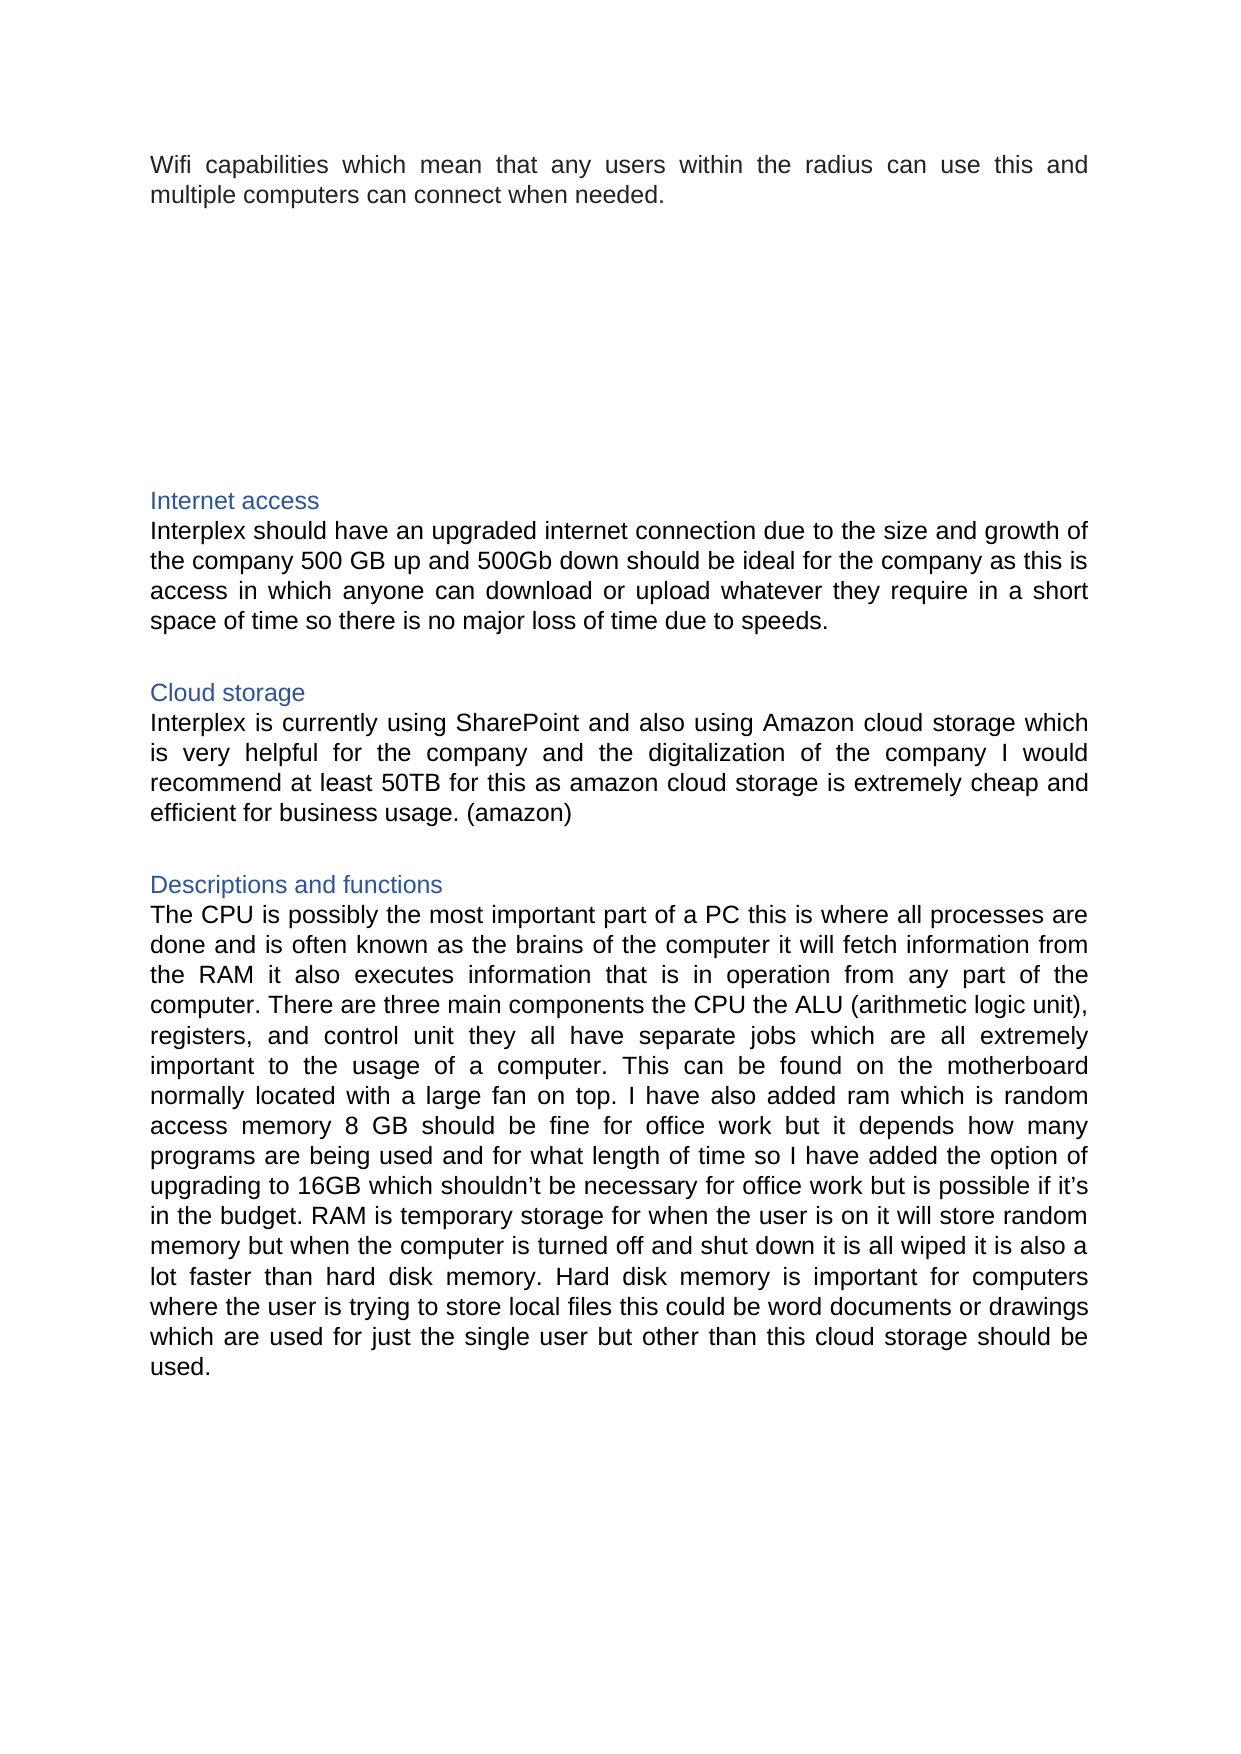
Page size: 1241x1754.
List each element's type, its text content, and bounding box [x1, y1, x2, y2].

subtitle Descriptions and functions [150, 870, 1090, 899]
text Interplex should have an upgraded internet connection due to the size and growth of the company 500 GB up and 500Gb down should be ideal for the company as this is access in which anyone can download or upload whatever they require in a short space of time so there is no major loss of time due to speeds. [150, 516, 1090, 635]
text Wifi capabilities which mean that any users within the radius can use this and multiple computers can connect when needed. [150, 150, 1090, 209]
text The CPU is possibly the most important part of a PC this is where all processes are done and is often known as the brains of the computer it will fetch information from the RAM it also executes information that is in operation from any part of the computer. There are three main components the CPU the ALU (arithmetic logic unit), registers, and control unit they all have separate jobs which are all extremely important to the usage of a computer. This can be found on the motherboard normally located with a large fan on top. I have also added ram which is random access memory 8 GB should be fine for office work but it depends how many programs are being used and for what length of time so I have added the option of upgrading to 16GB which shouldn’t be necessary for office work but is possible if it’s in the budget. RAM is temporary storage for when the user is on it will store random memory but when the computer is turned off and shut down it is all wiped it is also a lot faster than hard disk memory. Hard disk memory is important for computers where the user is trying to store local files this could be word documents or drawings which are used for just the single user but other than this cloud storage should be used. [150, 900, 1090, 1381]
subtitle Internet access [150, 486, 1090, 514]
text Interplex is currently using SharePoint and also using Amazon cloud storage which is very helpful for the company and the digitalization of the company I would recommend at least 50TB for this as amazon cloud storage is extremely cheap and efficient for business usage. (amazon) [150, 708, 1090, 827]
subtitle Cloud storage [150, 678, 1090, 707]
